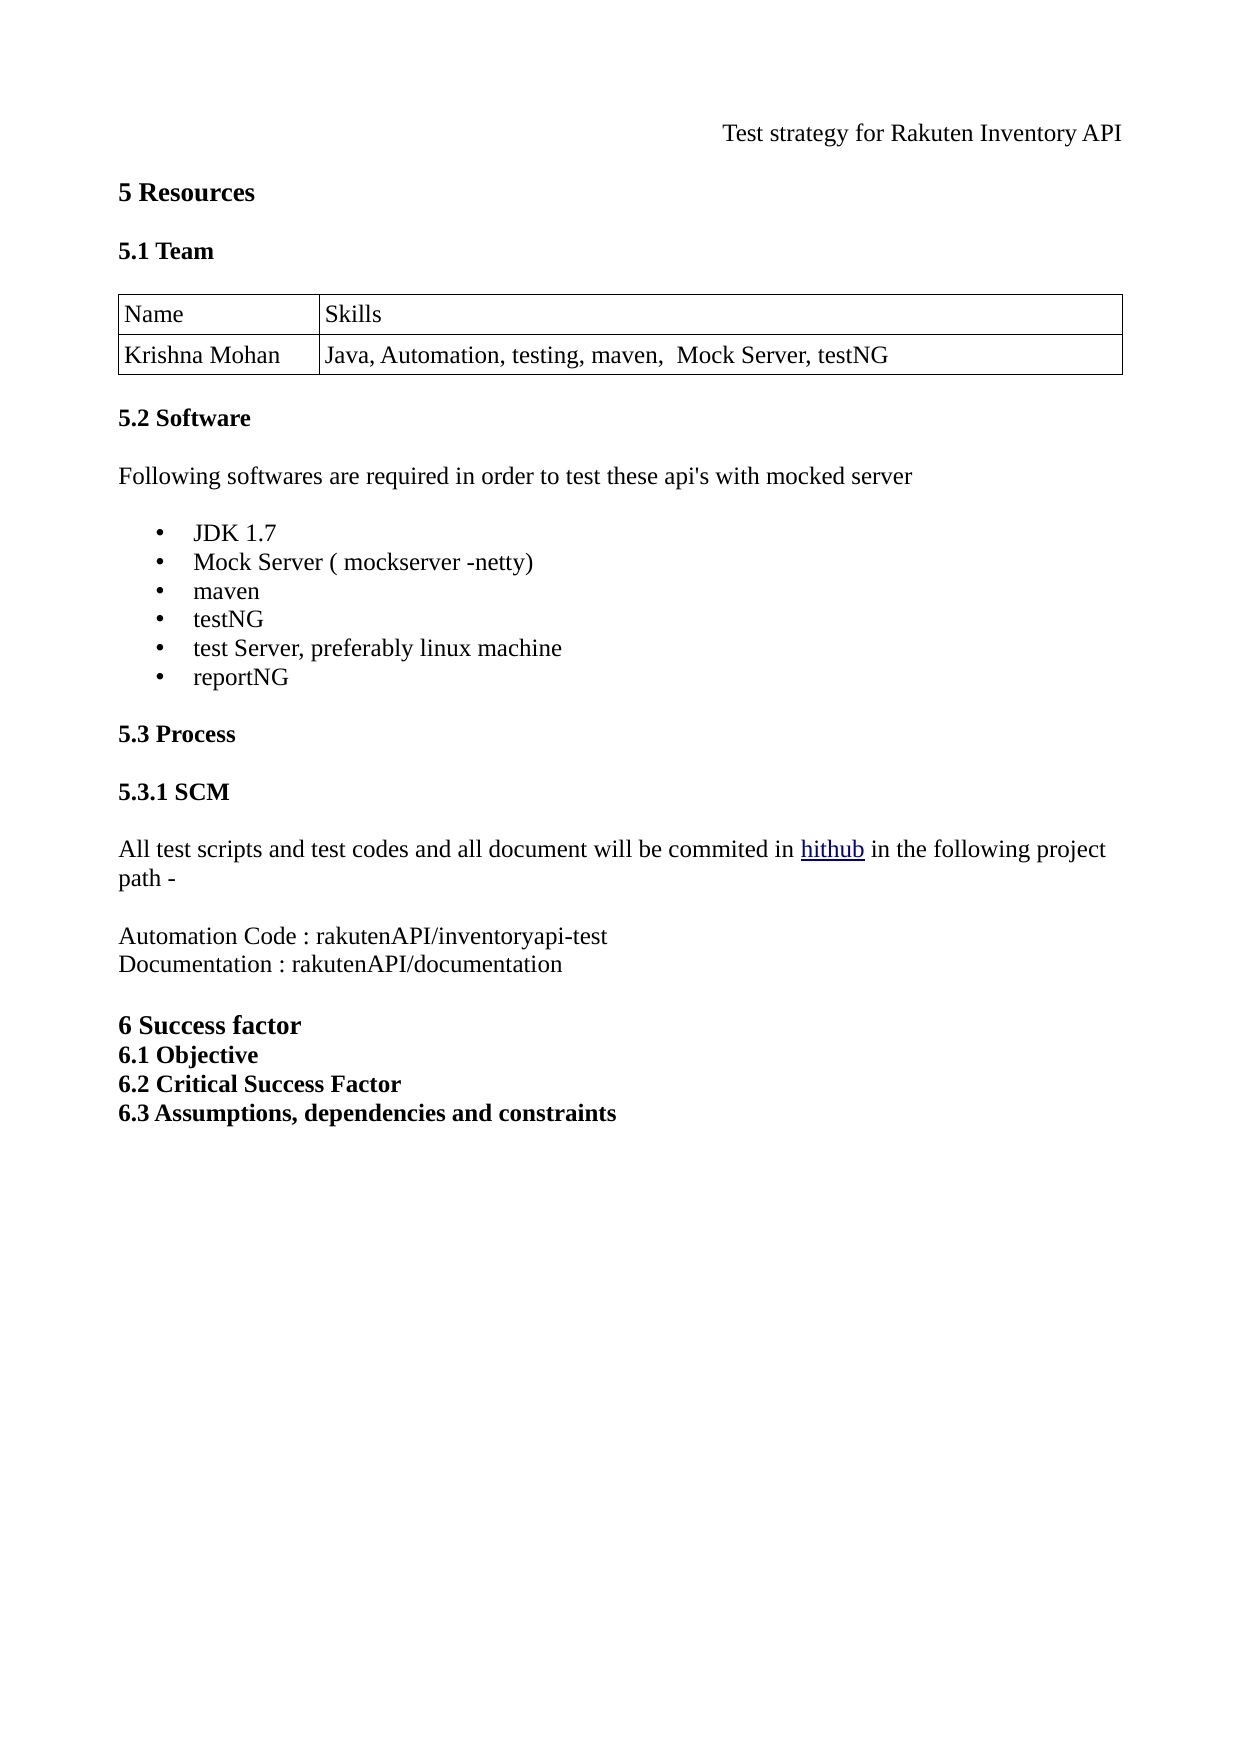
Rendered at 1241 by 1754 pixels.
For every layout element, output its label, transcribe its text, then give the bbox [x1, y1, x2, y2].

table_cell Java, Automation, testing, maven, Mock Server, testNG [320, 335, 1122, 374]
text 6.1 Objective [118, 1041, 1122, 1069]
list JDK 1.7 [156, 518, 1122, 547]
text 5 Resources [118, 176, 1122, 207]
text 5.2 Software [118, 403, 1122, 432]
text Documentation : rakutenAPI/documentation [118, 949, 1122, 978]
list testNG [156, 604, 1122, 633]
table_header Skills [320, 295, 1122, 334]
table_header Name [119, 295, 319, 334]
text 5.1 Team [118, 236, 1122, 265]
list maven [156, 576, 1122, 604]
table_cell Krishna Mohan [119, 335, 319, 374]
text 5.3.1 SCM [118, 777, 1122, 806]
text All test scripts and test codes and all document will be commited in hithub in the following project path - [118, 834, 1122, 892]
text 6 Success factor [118, 1009, 1122, 1041]
list reportNG [156, 662, 1122, 691]
text Following softwares are required in order to test these api's with mocked server [118, 461, 1122, 489]
list Mock Server ( mockserver -netty) [156, 547, 1122, 576]
list test Server, preferably linux machine [156, 633, 1122, 662]
text 6.2 Critical Success Factor [118, 1069, 1122, 1098]
text Automation Code : rakutenAPI/inventoryapi-test [118, 921, 1122, 949]
text 6.3 Assumptions, dependencies and constraints [118, 1098, 1122, 1127]
text 5.3 Process [118, 719, 1122, 748]
